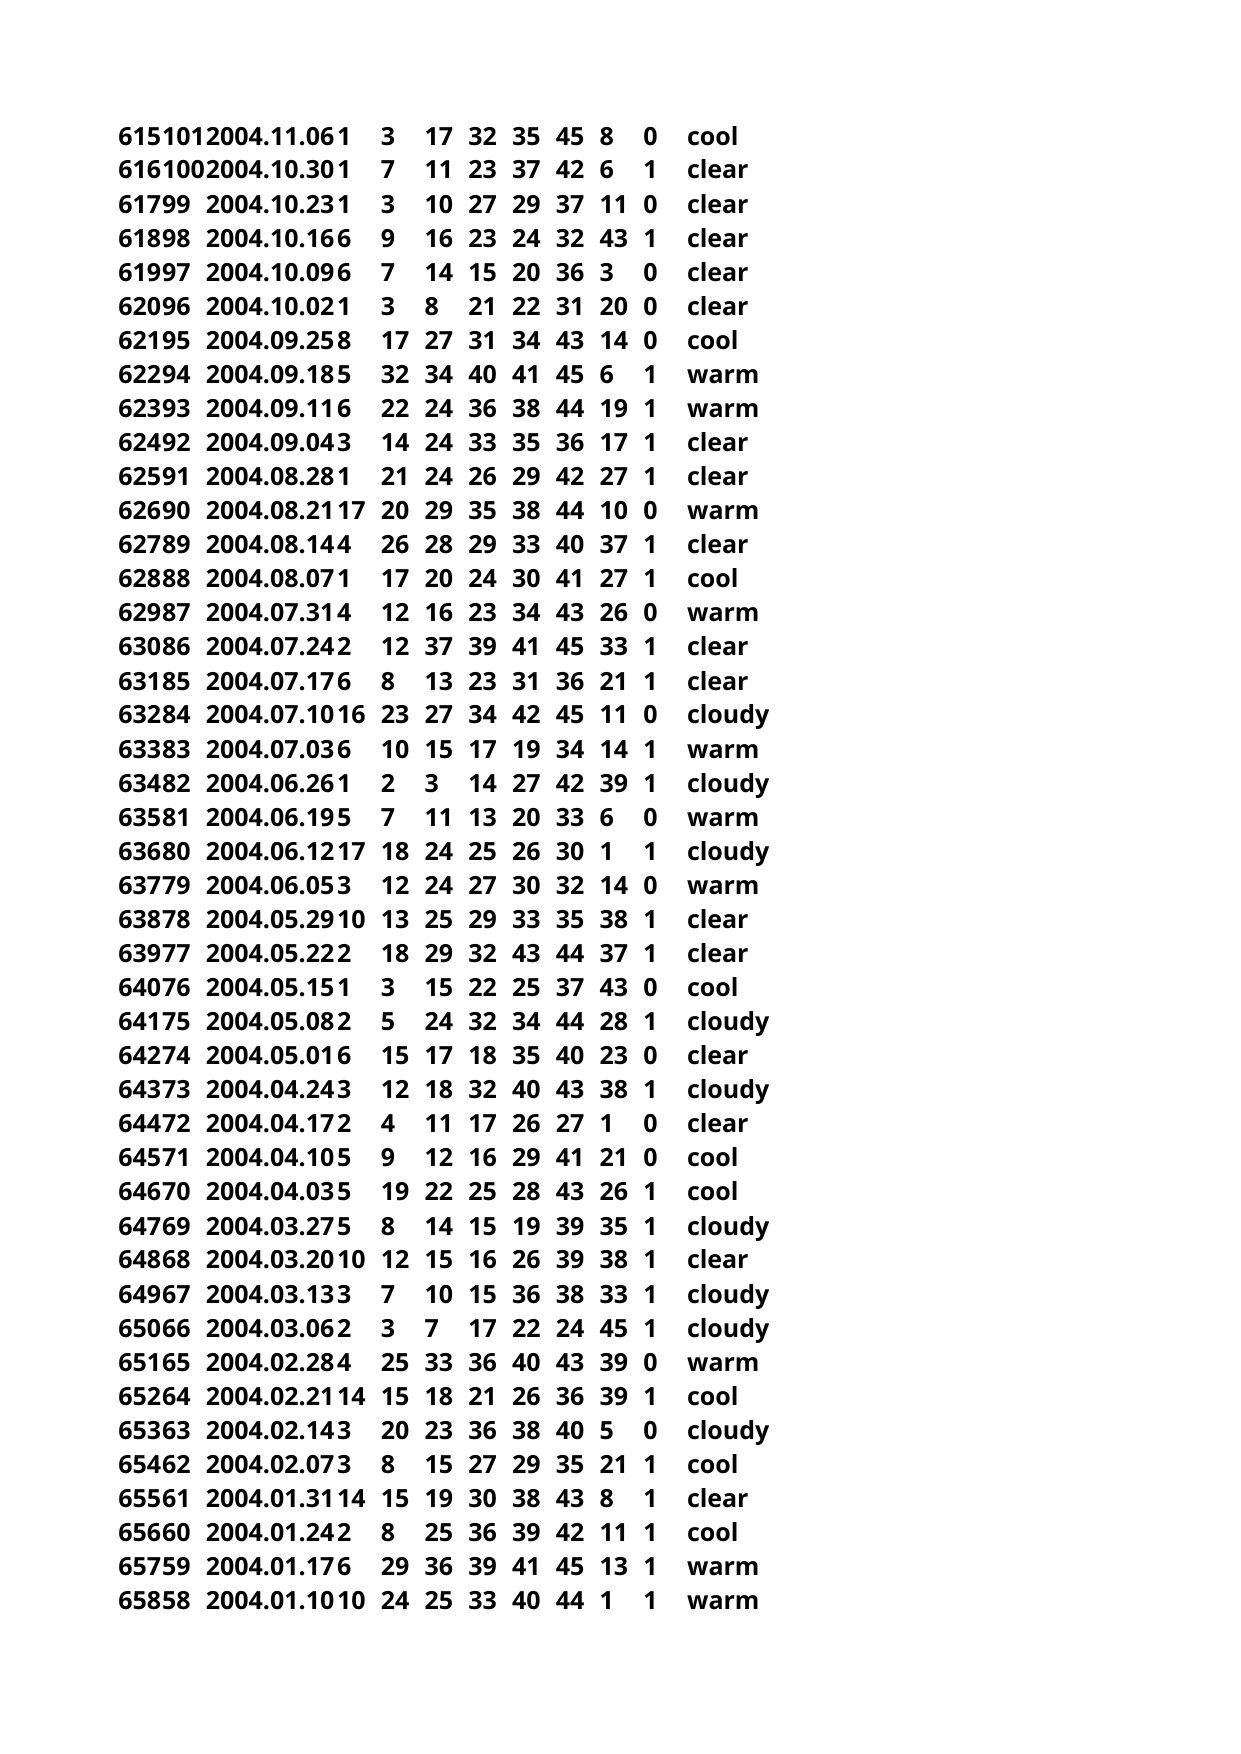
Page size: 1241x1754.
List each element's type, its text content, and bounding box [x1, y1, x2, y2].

text 658 58 2004.01.10 10 24 25 33 40 44 1 1 warm [118, 1583, 1122, 1617]
text 631 85 2004.07.17 6 8 13 23 31 36 21 1 clear [118, 663, 1122, 697]
text 657 59 2004.01.17 6 29 36 39 41 45 13 1 warm [118, 1549, 1122, 1583]
text 654 62 2004.02.07 3 8 15 27 29 35 21 1 cool [118, 1447, 1122, 1481]
text 619 97 2004.10.09 6 7 14 15 20 36 3 0 clear [118, 254, 1122, 288]
text 627 89 2004.08.14 4 26 28 29 33 40 37 1 clear [118, 527, 1122, 561]
text 634 82 2004.06.26 1 2 3 14 27 42 39 1 cloudy [118, 765, 1122, 799]
text 641 75 2004.05.08 2 5 24 32 34 44 28 1 cloudy [118, 1004, 1122, 1038]
text 653 63 2004.02.14 3 20 23 36 38 40 5 0 cloudy [118, 1412, 1122, 1447]
text 628 88 2004.08.07 1 17 20 24 30 41 27 1 cool [118, 561, 1122, 595]
text 650 66 2004.03.06 2 3 7 17 22 24 45 1 cloudy [118, 1310, 1122, 1344]
text 615 101 2004.11.06 1 3 17 32 35 45 8 0 cool [118, 118, 1122, 152]
text 620 96 2004.10.02 1 3 8 21 22 31 20 0 clear [118, 288, 1122, 322]
text 633 83 2004.07.03 6 10 15 17 19 34 14 1 warm [118, 731, 1122, 765]
text 629 87 2004.07.31 4 12 16 23 34 43 26 0 warm [118, 595, 1122, 629]
text 652 64 2004.02.21 14 15 18 21 26 36 39 1 cool [118, 1378, 1122, 1412]
text 637 79 2004.06.05 3 12 24 27 30 32 14 0 warm [118, 867, 1122, 902]
text 651 65 2004.02.28 4 25 33 36 40 43 39 0 warm [118, 1344, 1122, 1378]
text 632 84 2004.07.10 16 23 27 34 42 45 11 0 cloudy [118, 697, 1122, 731]
text 635 81 2004.06.19 5 7 11 13 20 33 6 0 warm [118, 799, 1122, 833]
text 630 86 2004.07.24 2 12 37 39 41 45 33 1 clear [118, 629, 1122, 663]
text 647 69 2004.03.27 5 8 14 15 19 39 35 1 cloudy [118, 1208, 1122, 1242]
text 646 70 2004.04.03 5 19 22 25 28 43 26 1 cool [118, 1174, 1122, 1208]
text 642 74 2004.05.01 6 15 17 18 35 40 23 0 clear [118, 1038, 1122, 1072]
text 645 71 2004.04.10 5 9 12 16 29 41 21 0 cool [118, 1140, 1122, 1174]
text 622 94 2004.09.18 5 32 34 40 41 45 6 1 warm [118, 357, 1122, 391]
text 638 78 2004.05.29 10 13 25 29 33 35 38 1 clear [118, 902, 1122, 936]
text 639 77 2004.05.22 2 18 29 32 43 44 37 1 clear [118, 936, 1122, 970]
text 625 91 2004.08.28 1 21 24 26 29 42 27 1 clear [118, 459, 1122, 493]
text 616 100 2004.10.30 1 7 11 23 37 42 6 1 clear [118, 152, 1122, 186]
text 621 95 2004.09.25 8 17 27 31 34 43 14 0 cool [118, 322, 1122, 357]
text 626 90 2004.08.21 17 20 29 35 38 44 10 0 warm [118, 493, 1122, 527]
text 648 68 2004.03.20 10 12 15 16 26 39 38 1 clear [118, 1242, 1122, 1276]
text 640 76 2004.05.15 1 3 15 22 25 37 43 0 cool [118, 970, 1122, 1004]
text 643 73 2004.04.24 3 12 18 32 40 43 38 1 cloudy [118, 1072, 1122, 1106]
text 617 99 2004.10.23 1 3 10 27 29 37 11 0 clear [118, 186, 1122, 220]
text 644 72 2004.04.17 2 4 11 17 26 27 1 0 clear [118, 1106, 1122, 1140]
text 656 60 2004.01.24 2 8 25 36 39 42 11 1 cool [118, 1515, 1122, 1549]
text 618 98 2004.10.16 6 9 16 23 24 32 43 1 clear [118, 220, 1122, 254]
text 636 80 2004.06.12 17 18 24 25 26 30 1 1 cloudy [118, 833, 1122, 867]
text 624 92 2004.09.04 3 14 24 33 35 36 17 1 clear [118, 425, 1122, 459]
text 655 61 2004.01.31 14 15 19 30 38 43 8 1 clear [118, 1481, 1122, 1515]
text 623 93 2004.09.11 6 22 24 36 38 44 19 1 warm [118, 391, 1122, 425]
text 649 67 2004.03.13 3 7 10 15 36 38 33 1 cloudy [118, 1276, 1122, 1310]
